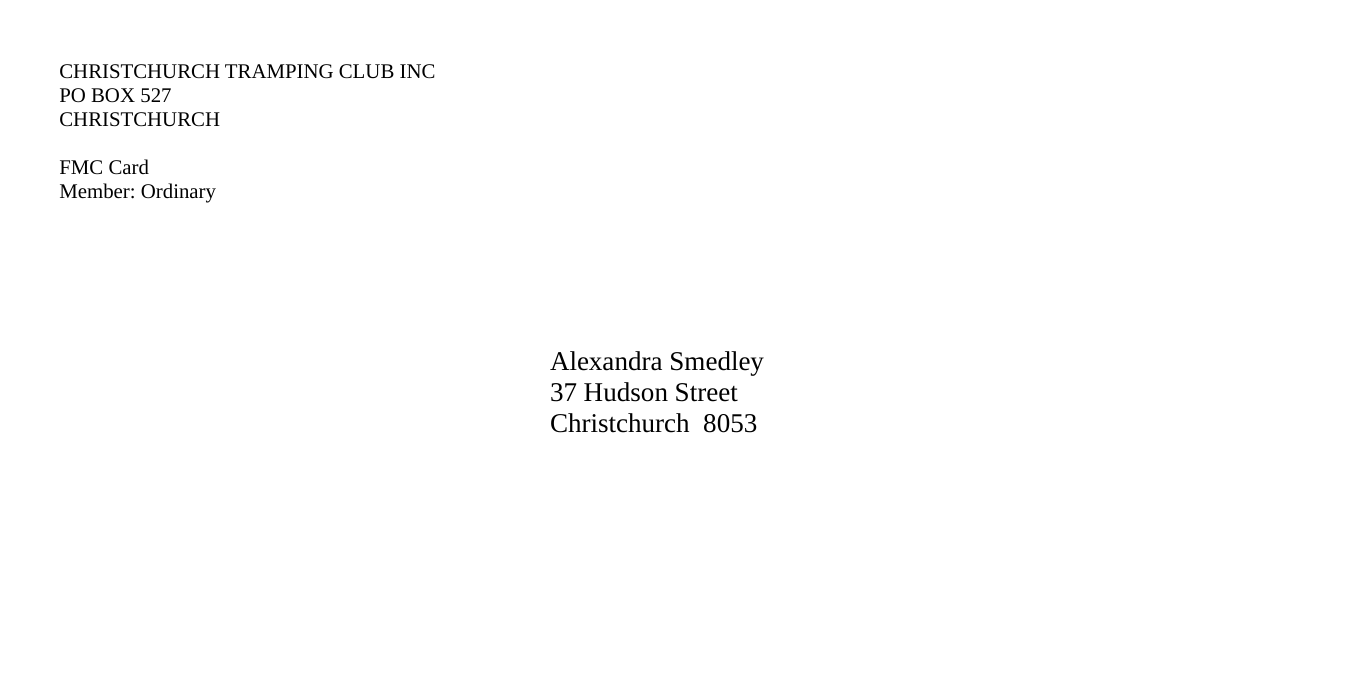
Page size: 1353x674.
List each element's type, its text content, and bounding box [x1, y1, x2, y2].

text PO BOX 527 [59, 83, 1293, 107]
text Member: Ordinary [59, 179, 1293, 203]
text Alexandra Smedley [550, 345, 1293, 376]
text CHRISTCHURCH TRAMPING CLUB INC [59, 59, 1293, 83]
text Christchurch 8053 [550, 407, 1293, 438]
text 37 Hudson Street [550, 376, 1293, 407]
text FMC Card [59, 155, 1293, 179]
text CHRISTCHURCH [59, 107, 1293, 131]
